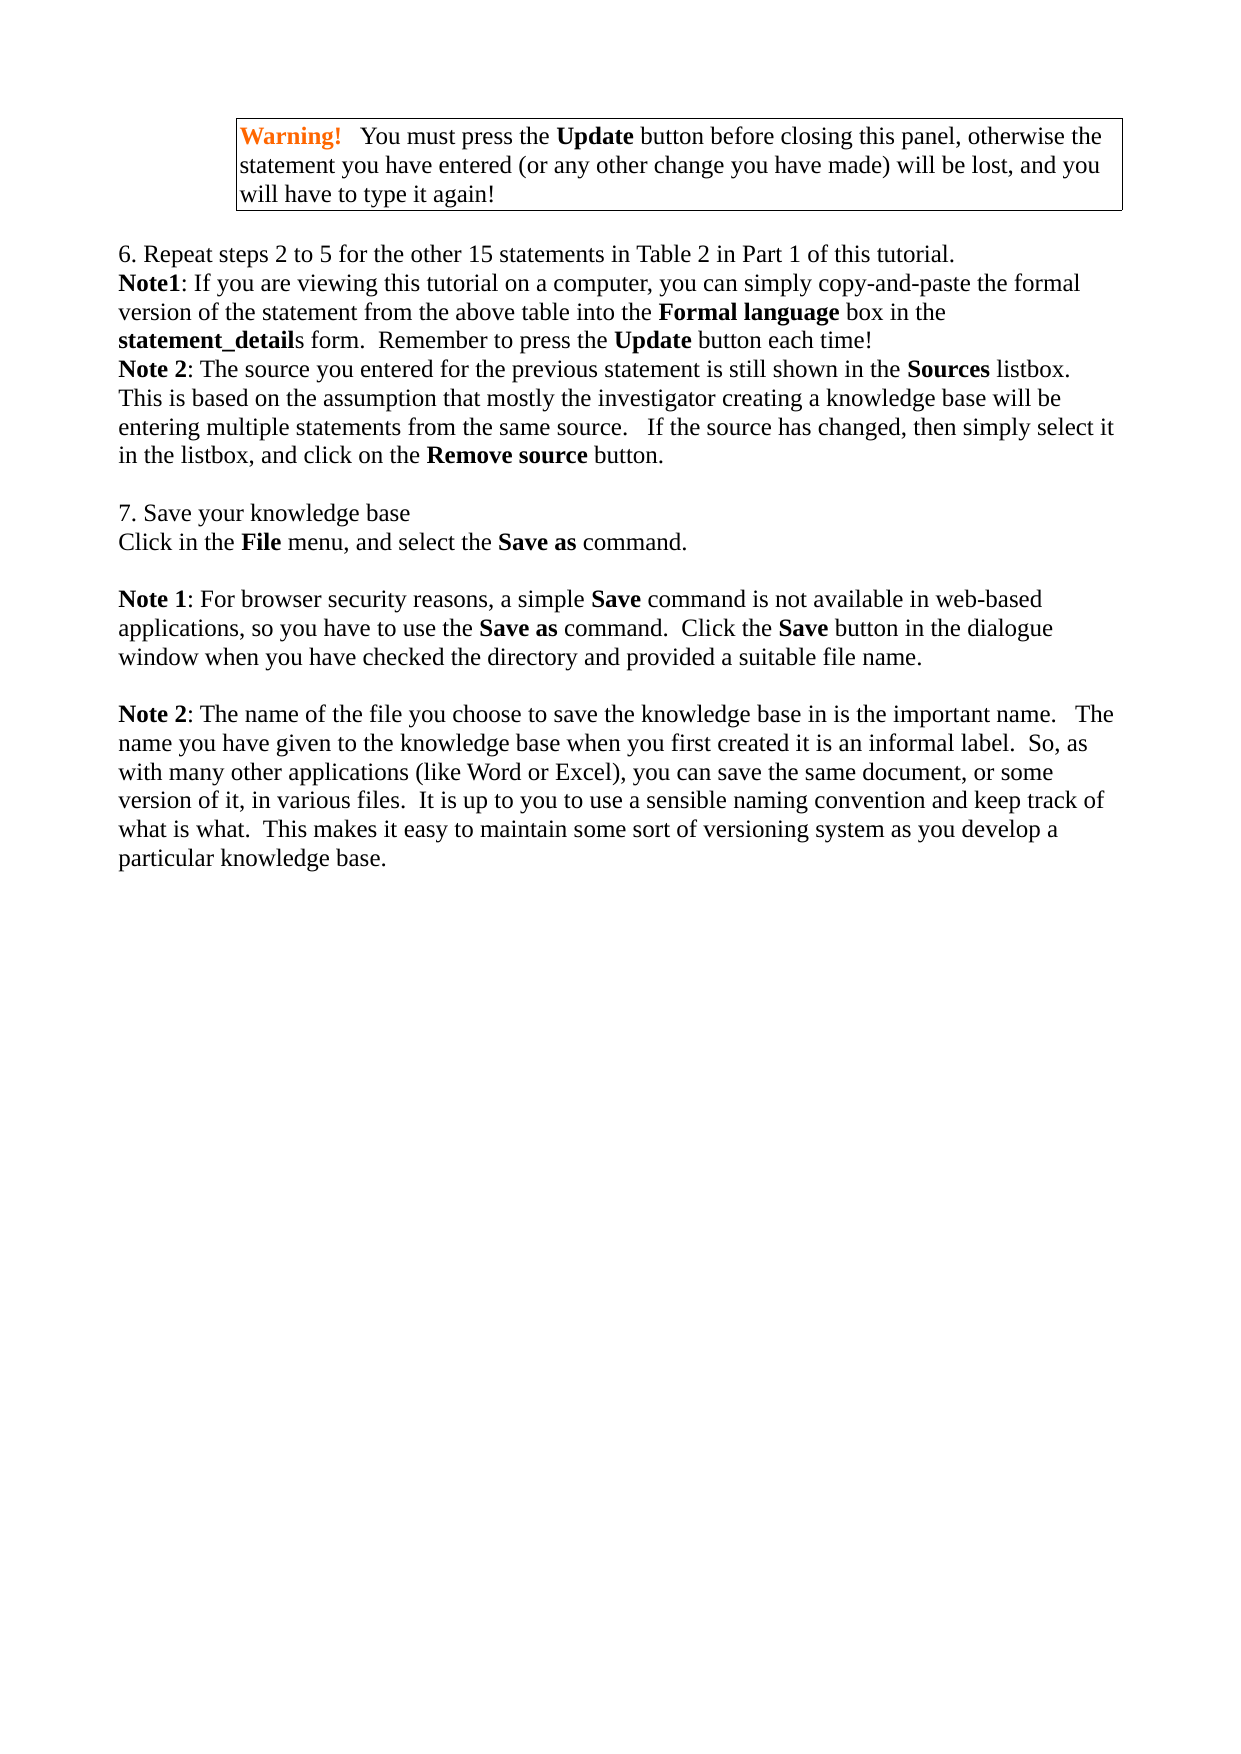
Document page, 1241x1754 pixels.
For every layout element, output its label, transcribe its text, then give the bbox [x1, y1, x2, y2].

text 7. Save your knowledge base Click in the File menu, and select the Save as command. [118, 498, 1122, 555]
text Note 1: For browser security reasons, a simple Save command is not available in web-based applications, so you have to use the Save as command. Click the Save button in the dialogue window when you have checked the directory and provided a suitable file name. [118, 584, 1122, 670]
text Note 2: The source you entered for the previous statement is still shown in the Sources listbox. This is based on the assumption that mostly the investigator creating a knowledge base will be entering multiple statements from the same source. If the source has changed, then simply select it in the listbox, and click on the Remove source button. [118, 354, 1122, 469]
text Note 2: The name of the file you choose to save the knowledge base in is the important name. The name you have given to the knowledge base when you first created it is an informal label. So, as with many other applications (like Word or Excel), you can save the same document, or some version of it, in various files. It is up to you to use a sensible naming convention and keep track of what is what. This makes it easy to maintain some sort of versioning system as you develop a particular knowledge base. [118, 699, 1122, 872]
text 6. Repeat steps 2 to 5 for the other 15 statements in Table 2 in Part 1 of this tutorial. [118, 239, 1122, 268]
text Note1: If you are viewing this tutorial on a computer, you can simply copy-and-paste the formal version of the statement from the above table into the Formal language box in the statement_details form. Remember to press the Update button each time! [118, 268, 1122, 354]
text Warning! You must press the Update button before closing this panel, otherwise the statement you have entered (or any other change you have made) will be lost, and you will have to type it again! [237, 119, 1122, 210]
